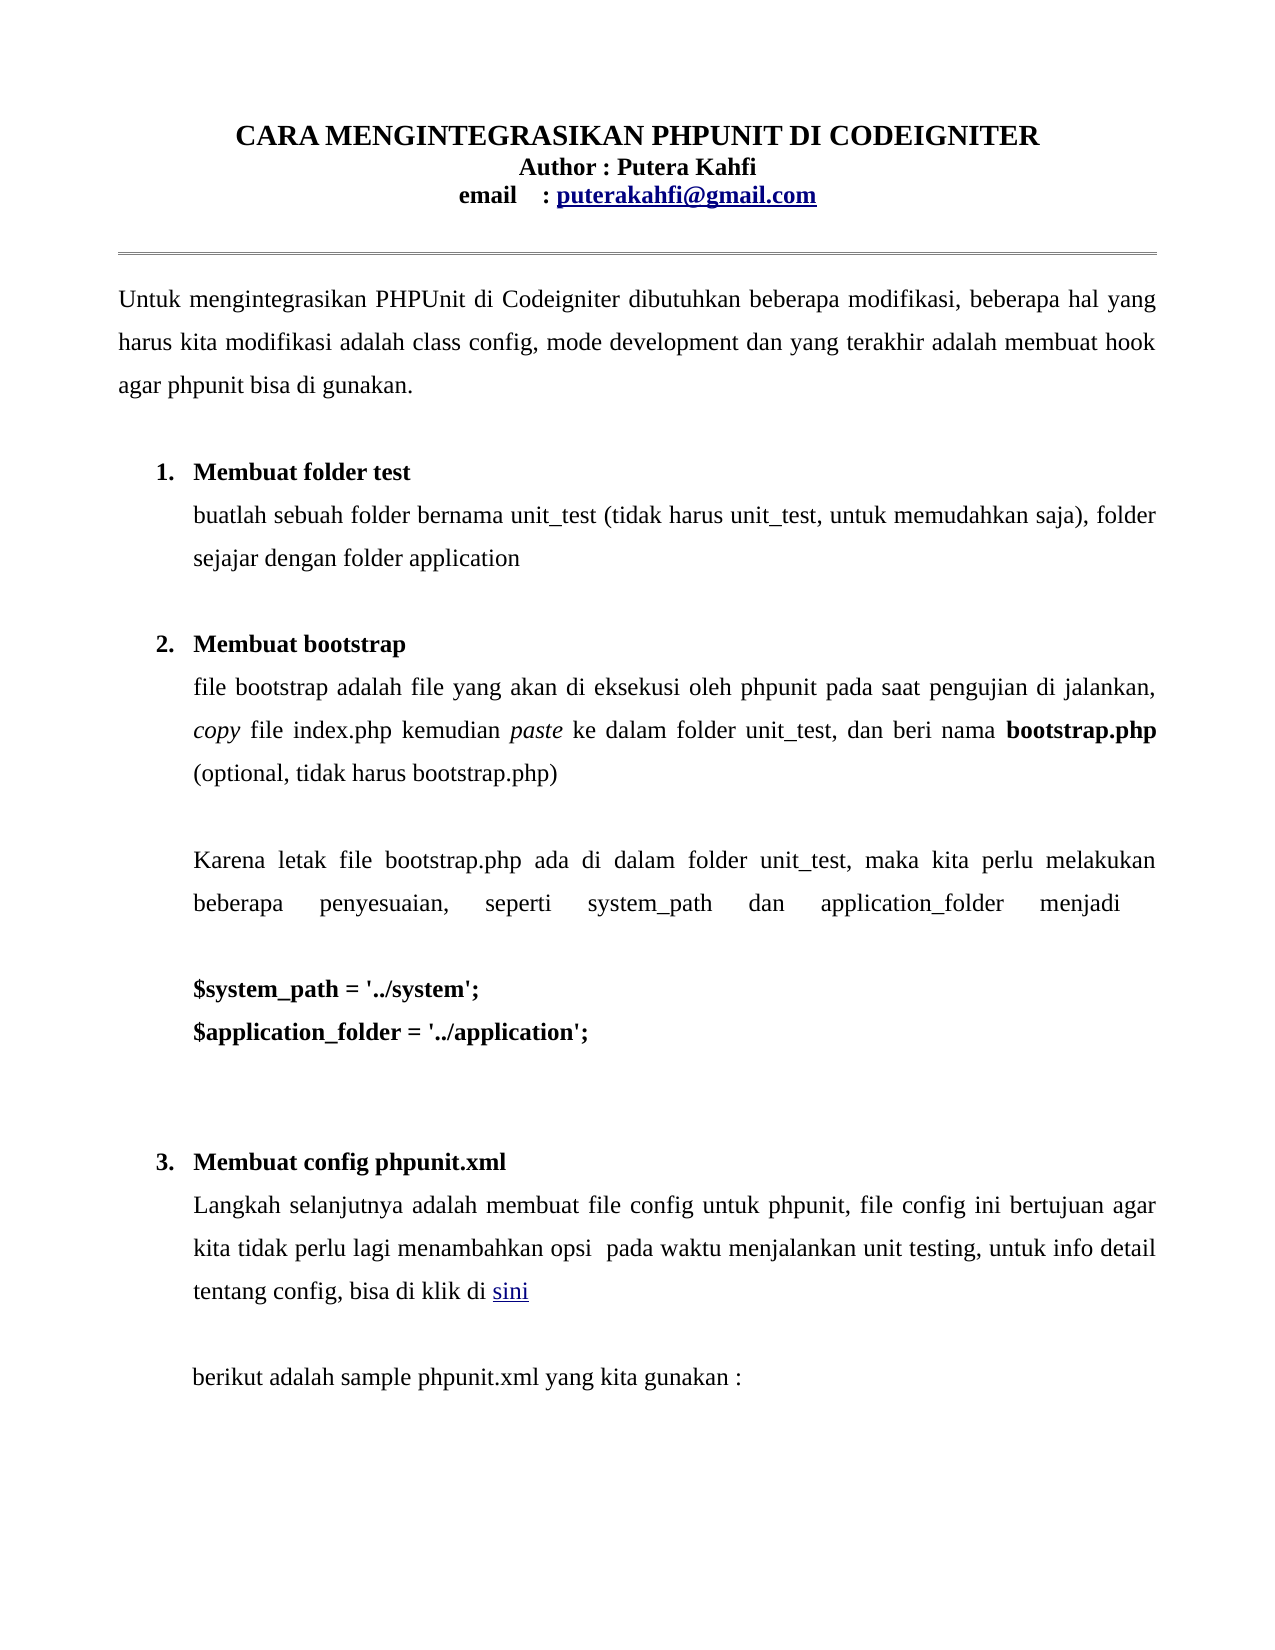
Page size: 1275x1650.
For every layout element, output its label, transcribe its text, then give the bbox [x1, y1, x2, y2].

text email : puterakahfi@gmail.com [118, 180, 1157, 209]
text Author : Putera Kahfi [118, 152, 1157, 180]
list Karena letak file bootstrap.php ada di dalam folder unit_test, maka kita perlu melakukan beberapa penyesuaian, seperti system_path dan application_folder menjadi [156, 845, 1157, 960]
list file bootstrap adalah file yang akan di eksekusi oleh phpunit pada saat pengujian di jalankan, copy file index.php kemudian paste ke dalam folder unit_test, dan beri nama bootstrap.php (optional, tidak harus bootstrap.php) [156, 672, 1157, 787]
list Membuat bootstrap [156, 629, 1157, 658]
list Langkah selanjutnya adalah membuat file config untuk phpunit, file config ini bertujuan agar kita tidak perlu lagi menambahkan opsi pada waktu menjalankan unit testing, untuk info detail tentang config, bisa di klik di sini [156, 1190, 1157, 1305]
list $application_folder = '../application'; [156, 1017, 1157, 1046]
list buatlah sebuah folder bernama unit_test (tidak harus unit_test, untuk memudahkan saja), folder sejajar dengan folder application [156, 500, 1157, 572]
text berikut adalah sample phpunit.xml yang kita gunakan : [118, 1362, 1157, 1391]
list Membuat folder test [156, 457, 1157, 485]
text Untuk mengintegrasikan PHPUnit di Codeigniter dibutuhkan beberapa modifikasi, beberapa hal yang harus kita modifikasi adalah class config, mode development dan yang terakhir adalah membuat hook agar phpunit bisa di gunakan. [118, 284, 1157, 399]
list $system_path = '../system'; [156, 974, 1157, 1003]
list Membuat config phpunit.xml [156, 1147, 1157, 1175]
text CARA MENGINTEGRASIKAN PHPUNIT DI CODEIGNITER [118, 118, 1157, 152]
